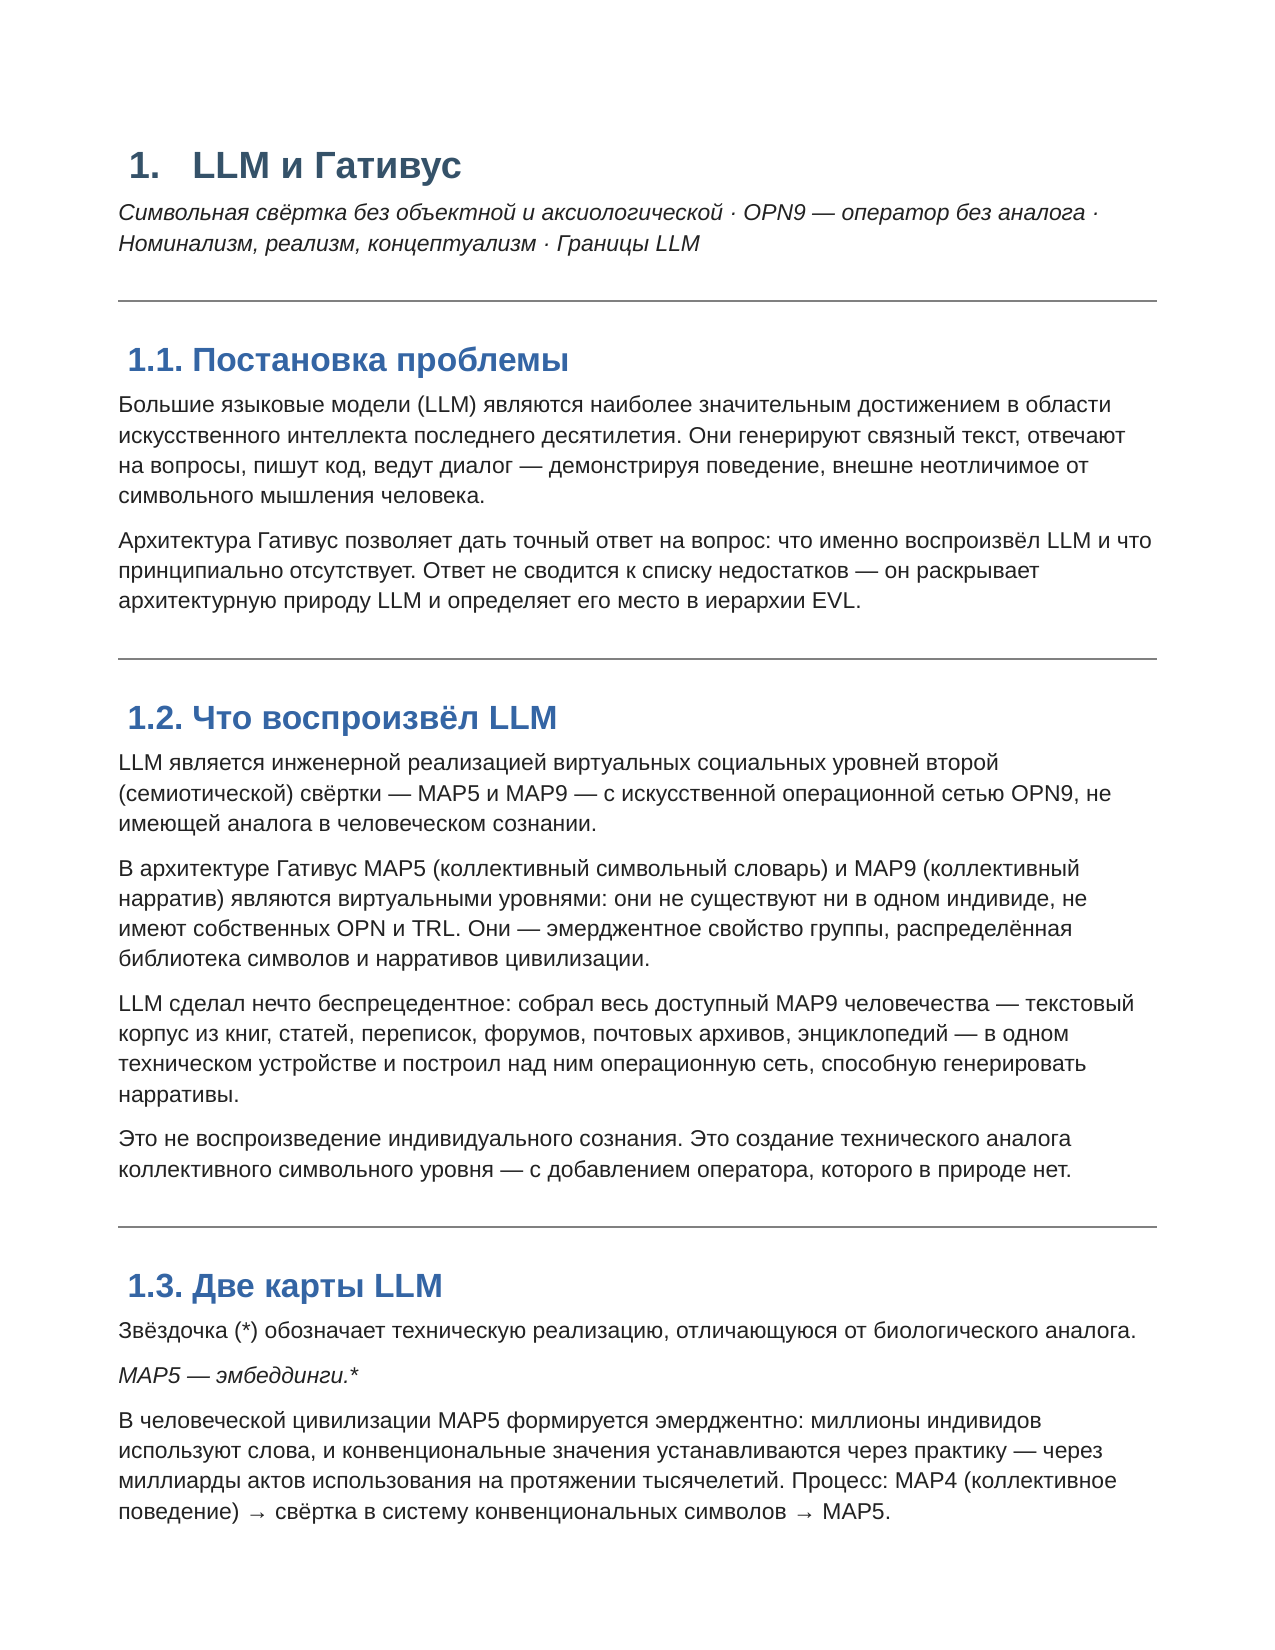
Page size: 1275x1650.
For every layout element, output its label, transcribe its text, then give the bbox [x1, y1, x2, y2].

subtitle Что воспроизвёл LLM [118, 698, 1157, 737]
subtitle Постановка проблемы [118, 340, 1157, 379]
text MAP5 — эмбеддинги.* [118, 1362, 1157, 1389]
subtitle LLM и Гативус [118, 143, 1157, 187]
text Звёздочка (*) обозначает техническую реализацию, отличающуюся от биологического аналога. [118, 1317, 1157, 1344]
text Это не воспроизведение индивидуального сознания. Это создание технического аналога коллективного символьного уровня — с добавлением оператора, которого в природе нет. [118, 1125, 1157, 1182]
text Архитектура Гативус позволяет дать точный ответ на вопрос: что именно воспроизвёл LLM и что принципиально отсутствует. Ответ не сводится к списку недостатков — он раскрывает архитектурную природу LLM и определяет его место в иерархии EVL. [118, 527, 1157, 614]
text Символьная свёртка без объектной и аксиологической · OPN9 — оператор без аналога · Номинализм, реализм, концептуализм · Границы LLM [118, 199, 1157, 256]
subtitle Две карты LLM [118, 1266, 1157, 1305]
text В человеческой цивилизации MAP5 формируется эмерджентно: миллионы индивидов используют слова, и конвенциональные значения устанавливаются через практику — через миллиарды актов использования на протяжении тысячелетий. Процесс: MAP4 (коллективное поведение) → свёртка в систему конвенциональных символов → MAP5. [118, 1407, 1157, 1524]
text LLM является инженерной реализацией виртуальных социальных уровней второй (семиотической) свёртки — MAP5 и MAP9 — с искусственной операционной сетью OPN9, не имеющей аналога в человеческом сознании. [118, 749, 1157, 836]
text В архитектуре Гативус MAP5 (коллективный символьный словарь) и MAP9 (коллективный нарратив) являются виртуальными уровнями: они не существуют ни в одном индивиде, не имеют собственных OPN и TRL. Они — эмерджентное свойство группы, распределённая библиотека символов и нарративов цивилизации. [118, 854, 1157, 971]
text LLM сделал нечто беспрецедентное: собрал весь доступный MAP9 человечества — текстовый корпус из книг, статей, переписок, форумов, почтовых архивов, энциклопедий — в одном техническом устройстве и построил над ним операционную сеть, способную генерировать нарративы. [118, 990, 1157, 1107]
text Большие языковые модели (LLM) являются наиболее значительным достижением в области искусственного интеллекта последнего десятилетия. Они генерируют связный текст, отвечают на вопросы, пишут код, ведут диалог — демонстрируя поведение, внешне неотличимое от символьного мышления человека. [118, 391, 1157, 508]
